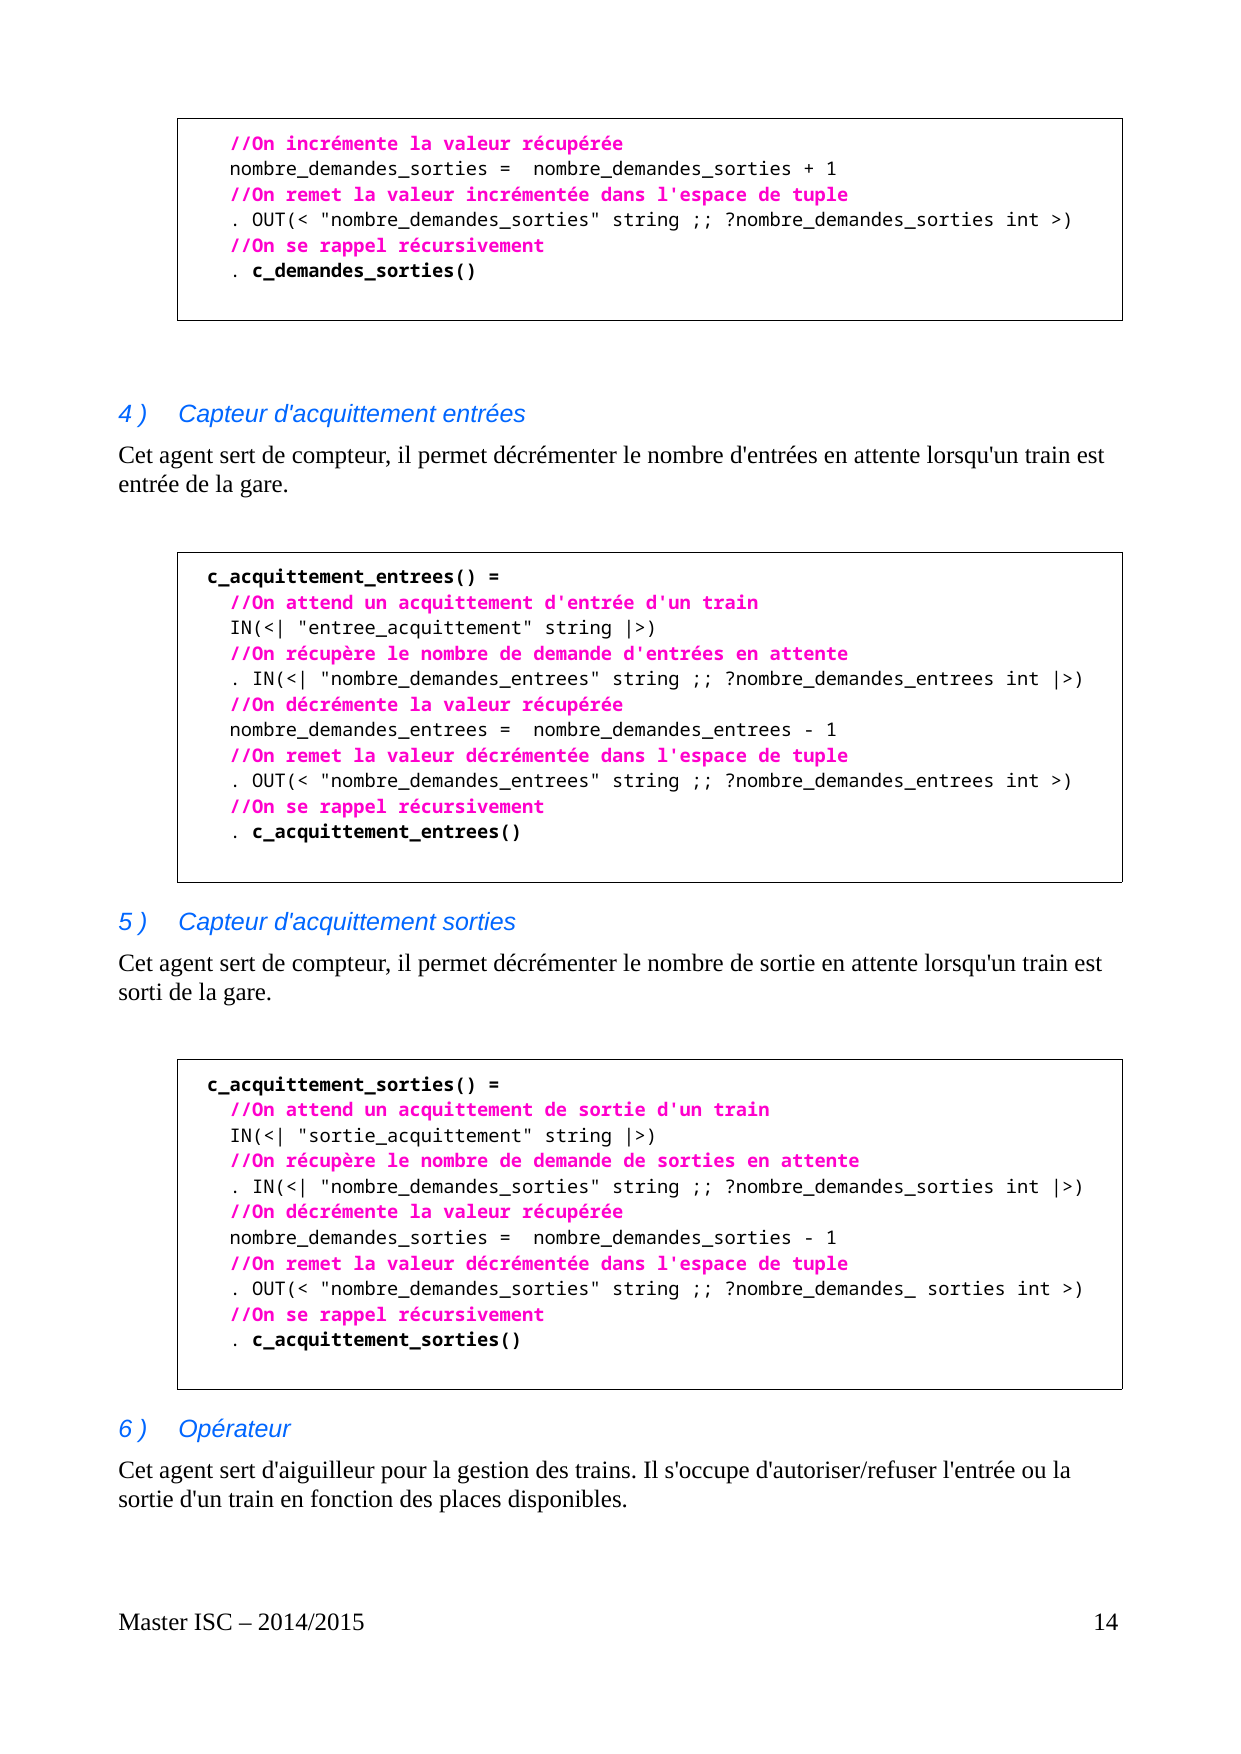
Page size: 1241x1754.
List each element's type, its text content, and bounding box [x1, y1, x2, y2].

text . c_acquittement_entrees() [178, 807, 1122, 844]
text //On attend un acquittement d'entrée d'un train [178, 577, 1122, 603]
text //On récupère le nombre de demande d'entrées en attente [178, 628, 1122, 654]
text //On se rappel récursivement [178, 1289, 1122, 1314]
text . IN(<| "nombre_demandes_entrees" string ;; ?nombre_demandes_entrees int |>) [178, 654, 1122, 679]
text . OUT(< "nombre_demandes_entrees" string ;; ?nombre_demandes_entrees int >) [178, 756, 1122, 781]
text c_acquittement_entrees() = [178, 553, 1122, 577]
text Cet agent sert d'aiguilleur pour la gestion des trains. Il s'occupe d'autoriser/refuser l'entrée ou la sortie d'un train en fonction des places disponibles. [118, 1456, 1122, 1513]
text //On décrémente la valeur récupérée [178, 1187, 1122, 1212]
text IN(<| "entree_acquittement" string |>) [178, 603, 1122, 628]
subtitle Capteur d'acquittement entrées [118, 399, 1122, 428]
text //On remet la valeur décrémentée dans l'espace de tuple [178, 1238, 1122, 1263]
text //On se rappel récursivement [178, 781, 1122, 807]
text //On décrémente la valeur récupérée [178, 679, 1122, 705]
text . OUT(< "nombre_demandes_sorties" string ;; ?nombre_demandes_ sorties int >) [178, 1263, 1122, 1289]
subtitle Capteur d'acquittement sorties [118, 907, 1122, 936]
text Cet agent sert de compteur, il permet décrémenter le nombre d'entrées en attente lorsqu'un train est entrée de la gare. [118, 441, 1122, 498]
text nombre_demandes_sorties = nombre_demandes_sorties - 1 [178, 1212, 1122, 1238]
text //On récupère le nombre de demande de sorties en attente [178, 1136, 1122, 1161]
text c_acquittement_sorties() = [178, 1060, 1122, 1085]
text nombre_demandes_entrees = nombre_demandes_entrees - 1 [178, 705, 1122, 730]
text Cet agent sert de compteur, il permet décrémenter le nombre de sortie en attente lorsqu'un train est sorti de la gare. [118, 948, 1122, 1006]
text //On attend un acquittement de sortie d'un train [178, 1085, 1122, 1110]
text . IN(<| "nombre_demandes_sorties" string ;; ?nombre_demandes_sorties int |>) [178, 1161, 1122, 1187]
text //On incrémente la valeur récupérée [178, 119, 1122, 144]
text IN(<| "sortie_acquittement" string |>) [178, 1110, 1122, 1136]
text . OUT(< "nombre_demandes_sorties" string ;; ?nombre_demandes_sorties int >) [178, 195, 1122, 220]
text . c_demandes_sorties() [178, 246, 1122, 283]
subtitle Opérateur [118, 1414, 1122, 1443]
text //On remet la valeur décrémentée dans l'espace de tuple [178, 730, 1122, 756]
text . c_acquittement_sorties() [178, 1314, 1122, 1352]
text nombre_demandes_sorties = nombre_demandes_sorties + 1 [178, 144, 1122, 169]
text //On remet la valeur incrémentée dans l'espace de tuple [178, 169, 1122, 195]
text //On se rappel récursivement [178, 220, 1122, 246]
